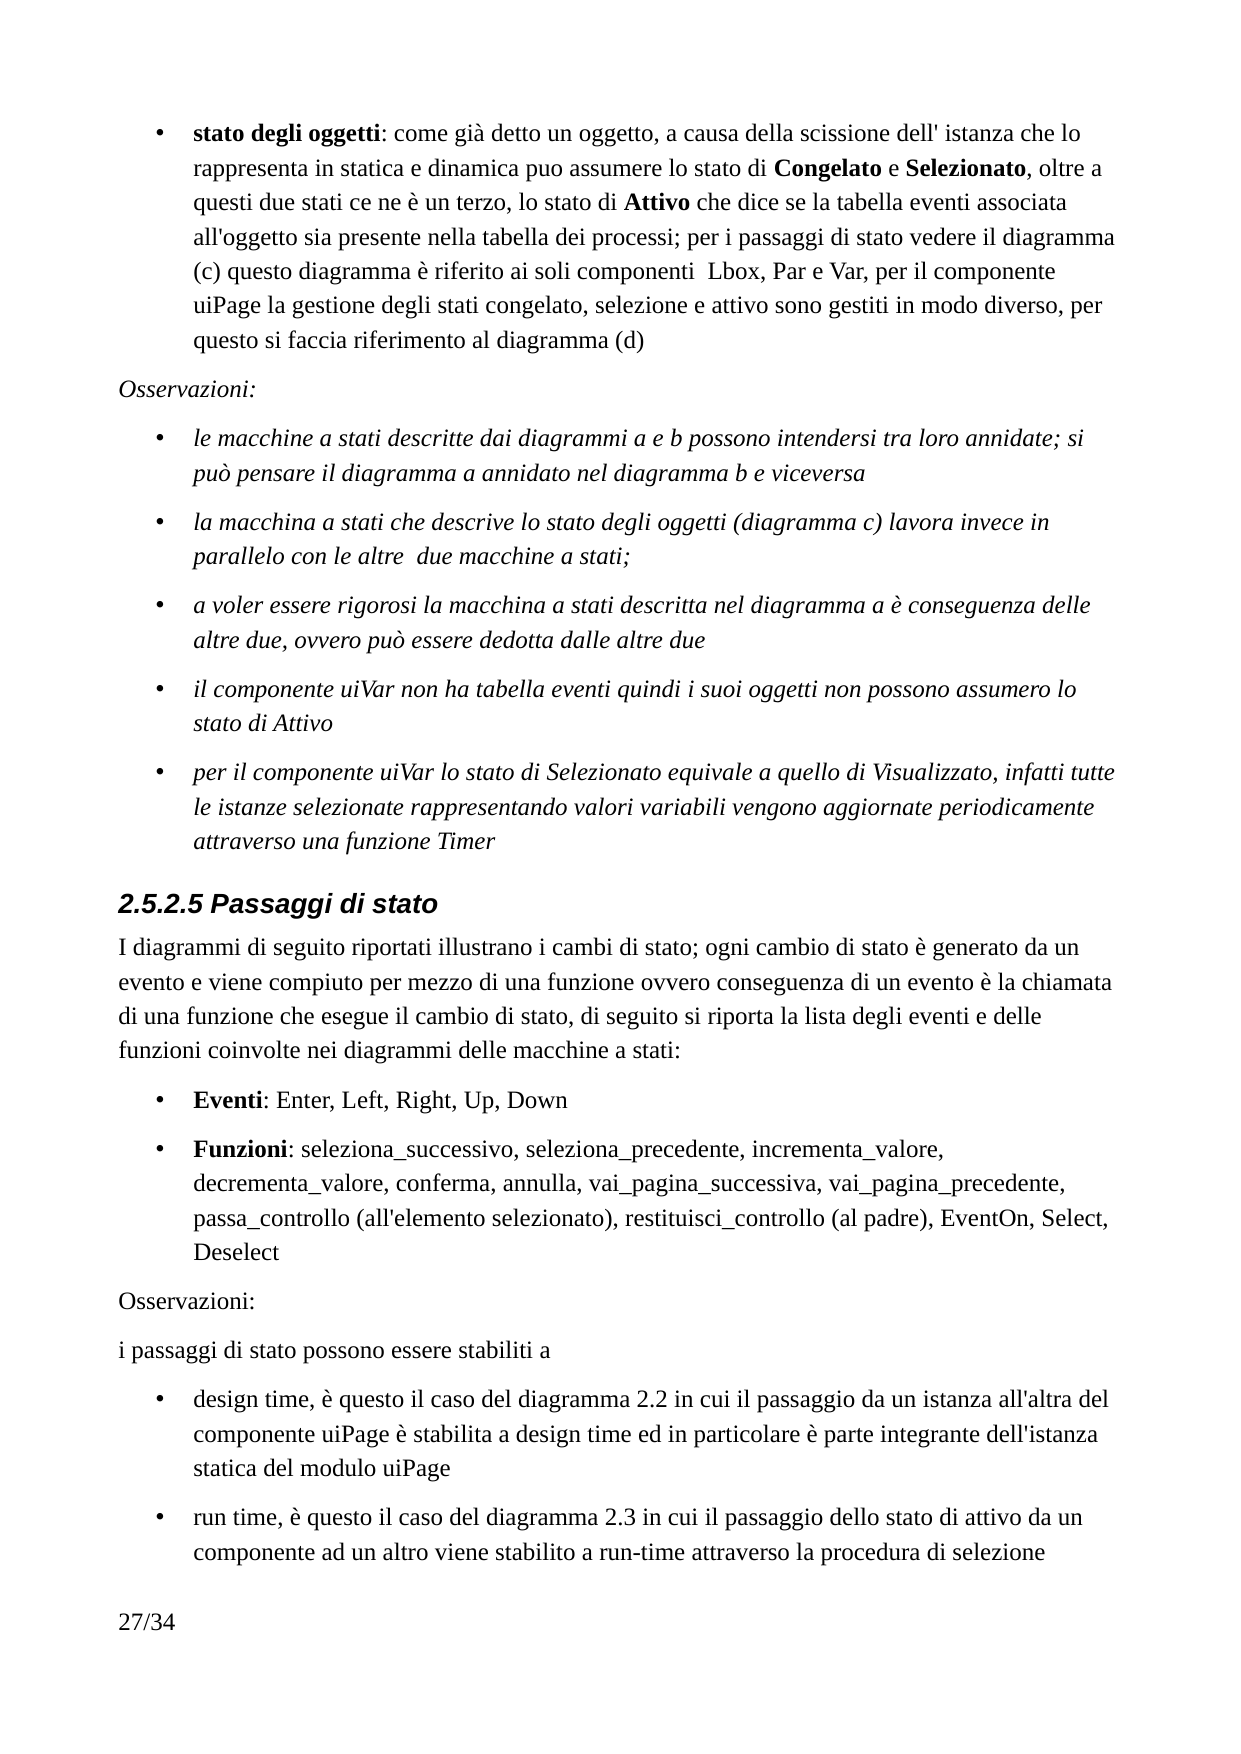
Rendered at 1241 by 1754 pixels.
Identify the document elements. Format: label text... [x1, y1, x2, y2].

text i passaggi di stato possono essere stabiliti a [118, 1335, 1122, 1364]
list Funzioni: seleziona_successivo, seleziona_precedente, incrementa_valore, decrementa_valore, conferma, annulla, vai_pagina_successiva, vai_pagina_precedente, passa_controllo (all'elemento selezionato), restituisci_controllo (al padre), EventOn, Select, Deselect [156, 1134, 1122, 1266]
list design time, è questo il caso del diagramma 2.2 in cui il passaggio da un istanza all'altra del componente uiPage è stabilita a design time ed in particolare è parte integrante dell'istanza statica del modulo uiPage [156, 1384, 1122, 1482]
list il componente uiVar non ha tabella eventi quindi i suoi oggetti non possono assumero lo stato di Attivo [156, 674, 1122, 737]
list la macchina a stati che descrive lo stato degli oggetti (diagramma c) lavora invece in parallelo con le altre due macchine a stati; [156, 507, 1122, 570]
text I diagrammi di seguito riportati illustrano i cambi di stato; ogni cambio di stato è generato da un evento e viene compiuto per mezzo di una funzione ovvero conseguenza di un evento è la chiamata di una funzione che esegue il cambio di stato, di seguito si riporta la lista degli eventi e delle funzioni coinvolte nei diagrammi delle macchine a stati: [118, 932, 1122, 1064]
subtitle 2.5.2.5 Passaggi di stato [118, 888, 1122, 920]
list per il componente uiVar lo stato di Selezionato equivale a quello di Visualizzato, infatti tutte le istanze selezionate rappresentando valori variabili vengono aggiornate periodicamente attraverso una funzione Timer [156, 757, 1122, 855]
list le macchine a stati descritte dai diagrammi a e b possono intendersi tra loro annidate; si può pensare il diagramma a annidato nel diagramma b e viceversa [156, 423, 1122, 486]
list Eventi: Enter, Left, Right, Up, Down [156, 1085, 1122, 1113]
list run time, è questo il caso del diagramma 2.3 in cui il passaggio dello stato di attivo da un componente ad un altro viene stabilito a run-time attraverso la procedura di selezione [156, 1502, 1122, 1566]
list stato degli oggetti: come già detto un oggetto, a causa della scissione dell' istanza che lo rappresenta in statica e dinamica puo assumere lo stato di Congelato e Selezionato, oltre a questi due stati ce ne è un terzo, lo stato di Attivo che dice se la tabella eventi associata all'oggetto sia presente nella tabella dei processi; per i passaggi di stato vedere il diagramma (c) questo diagramma è riferito ai soli componenti Lbox, Par e Var, per il componente uiPage la gestione degli stati congelato, selezione e attivo sono gestiti in modo diverso, per questo si faccia riferimento al diagramma (d) [156, 118, 1122, 354]
text Osservazioni: [118, 374, 1122, 403]
text Osservazioni: [118, 1286, 1122, 1315]
list a voler essere rigorosi la macchina a stati descritta nel diagramma a è conseguenza delle altre due, ovvero può essere dedotta dalle altre due [156, 590, 1122, 653]
